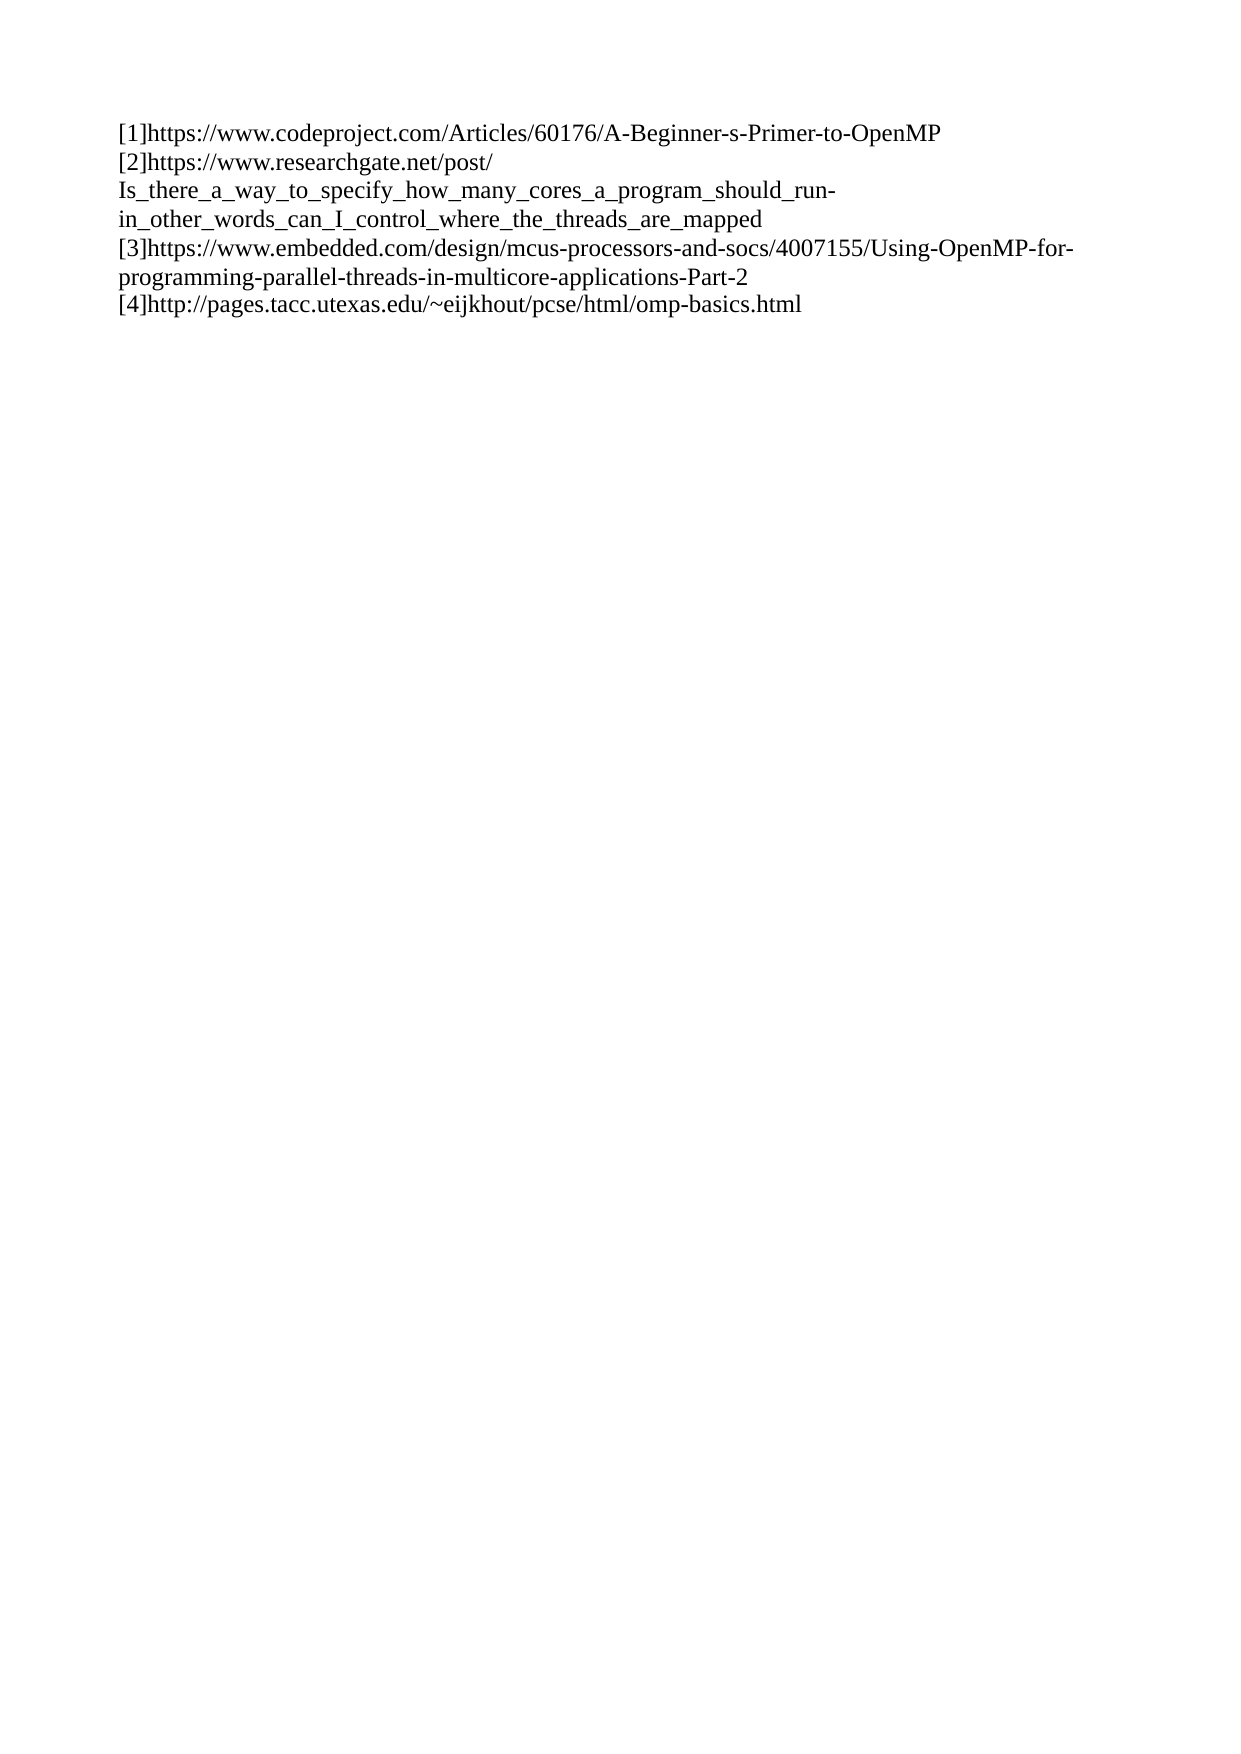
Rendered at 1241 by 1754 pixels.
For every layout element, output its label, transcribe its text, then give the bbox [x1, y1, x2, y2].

text [2]https://www.researchgate.net/post/Is_there_a_way_to_specify_how_many_cores_a_program_should_run-in_other_words_can_I_control_where_the_threads_are_mapped [118, 147, 1122, 233]
text [1]https://www.codeproject.com/Articles/60176/A-Beginner-s-Primer-to-OpenMP [118, 118, 1122, 147]
text [3]https://www.embedded.com/design/mcus-processors-and-socs/4007155/Using-OpenMP-for-programming-parallel-threads-in-multicore-applications-Part-2 [118, 233, 1122, 291]
text [4]http://pages.tacc.utexas.edu/~eijkhout/pcse/html/omp-basics.html [118, 291, 1005, 318]
